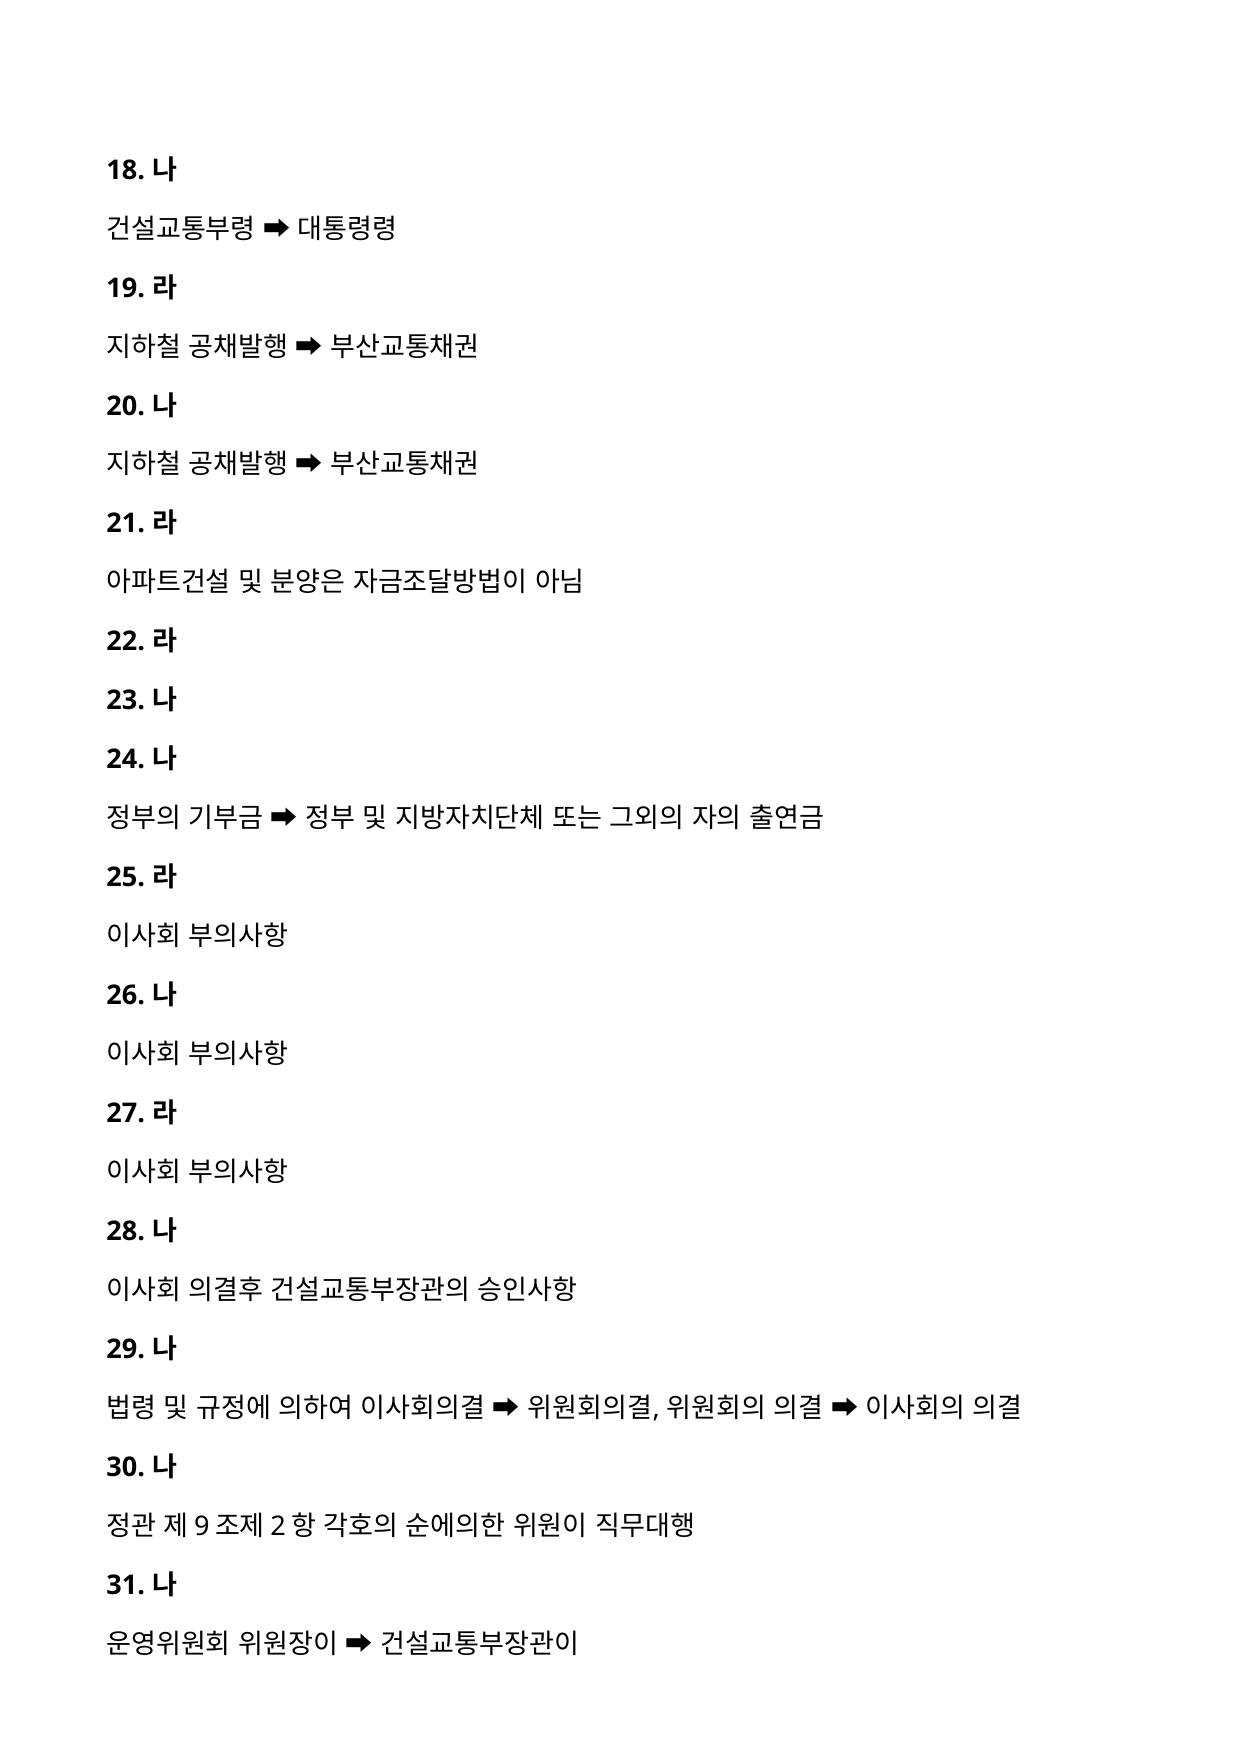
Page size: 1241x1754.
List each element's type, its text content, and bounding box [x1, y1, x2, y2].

text 지하철 공채발행 ➡ 부산교통채권 [106, 324, 1134, 364]
text 이사회 의결후 건설교통부장관의 승인사항 [106, 1268, 1134, 1307]
text 정관 제9조제2항 각호의 순에의한 위원이 직무대행 [106, 1504, 1134, 1543]
text 22. 라 [106, 619, 1134, 659]
text 운영위원회 위원장이 ➡ 건설교통부장관이 [106, 1622, 1134, 1662]
text 28. 나 [106, 1209, 1134, 1248]
text 21. 라 [106, 501, 1134, 541]
text 25. 라 [106, 855, 1134, 895]
text 23. 나 [106, 678, 1134, 718]
text 건설교통부령 ➡ 대통령령 [106, 207, 1134, 246]
text 법령 및 규정에 의하여 이사회의결 ➡ 위원회의결, 위원회의 의결 ➡ 이사회의 의결 [106, 1386, 1134, 1425]
text 24. 나 [106, 737, 1134, 777]
text 이사회 부의사항 [106, 1150, 1134, 1189]
text 정부의 기부금 ➡ 정부 및 지방자치단체 또는 그외의 자의 출연금 [106, 796, 1134, 836]
text 아파트건설 및 분양은 자금조달방법이 아님 [106, 560, 1134, 600]
text 지하철 공채발행 ➡ 부산교통채권 [106, 442, 1134, 482]
text 26. 나 [106, 973, 1134, 1013]
text 18. 나 [106, 148, 1134, 187]
text 이사회 부의사항 [106, 914, 1134, 954]
text 31. 나 [106, 1563, 1134, 1603]
text 20. 나 [106, 383, 1134, 423]
text 이사회 부의사항 [106, 1032, 1134, 1072]
text 30. 나 [106, 1445, 1134, 1484]
text 29. 나 [106, 1327, 1134, 1366]
text 19. 라 [106, 266, 1134, 305]
text 27. 라 [106, 1091, 1134, 1131]
